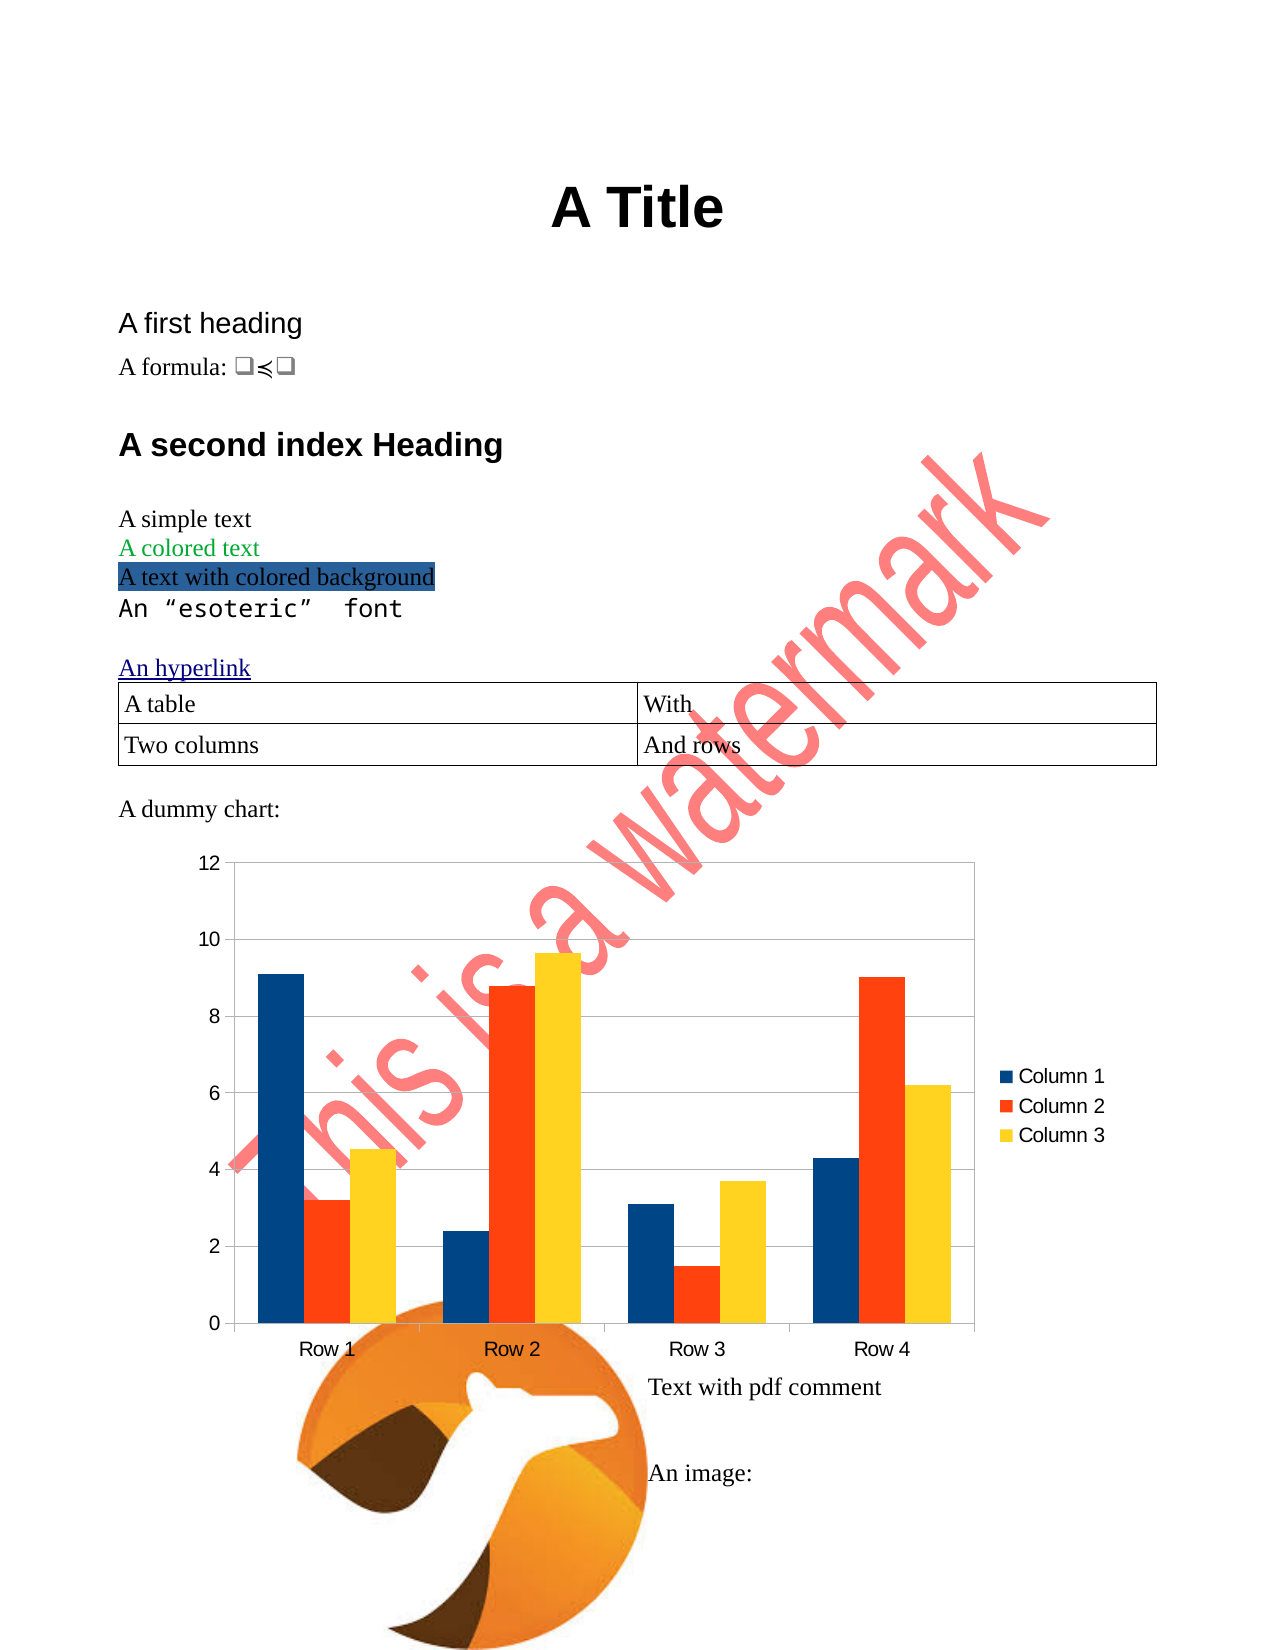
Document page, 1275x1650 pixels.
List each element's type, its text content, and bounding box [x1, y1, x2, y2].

text Text with pdf comment [674, 1247, 720, 1266]
text Text with pdf comment [638, 823, 686, 858]
text Text with pdf comment [581, 1093, 859, 1169]
text Text with pdf comment [631, 831, 674, 862]
text Text with pdf comment [581, 1170, 813, 1246]
text An hyperlink [118, 653, 790, 682]
text Text with pdf comment [568, 940, 599, 962]
text Text with pdf comment [235, 1170, 258, 1246]
text Text with pdf comment [581, 1247, 628, 1300]
text [942, 504, 990, 533]
table_header [746, 695, 780, 723]
text [952, 533, 1157, 562]
text A dummy chart: [118, 794, 661, 823]
text [918, 591, 948, 613]
text Text with pdf comment [581, 940, 974, 1016]
text Text with pdf comment [118, 823, 641, 1401]
text Text with pdf comment [327, 1114, 379, 1159]
text [654, 794, 692, 823]
text Text with pdf comment [304, 1093, 489, 1169]
subtitle A second index Heading [118, 424, 1157, 463]
text Text with pdf comment [304, 1017, 489, 1092]
text Text with pdf comment [951, 1170, 974, 1246]
text A formula: [118, 352, 1157, 381]
text Text with pdf comment [951, 1247, 974, 1323]
text A colored text [118, 533, 963, 562]
text An image: [648, 1458, 1157, 1487]
table_header A table [119, 683, 637, 723]
text Text with pdf comment [905, 1017, 974, 1092]
text Text with pdf comment [235, 863, 974, 939]
text [835, 653, 1157, 682]
table_cell And rows [767, 724, 1156, 764]
text Text with pdf comment [304, 1131, 342, 1169]
text Text with pdf comment [648, 823, 1157, 1401]
picture [581, 1300, 628, 1323]
title A Title [118, 173, 1157, 240]
text [941, 562, 1157, 591]
text An “esoteric” font [118, 591, 842, 624]
subtitle A first heading [118, 306, 1157, 339]
table_cell Two columns [119, 724, 637, 764]
text Text with pdf comment [581, 1017, 859, 1092]
picture [396, 1300, 443, 1323]
text Text with pdf comment [951, 1093, 974, 1169]
text Text with pdf comment [235, 1017, 258, 1092]
table_cell And rows [718, 724, 778, 764]
text Text with pdf comment [396, 1247, 443, 1300]
text [795, 653, 847, 682]
text [948, 591, 1157, 624]
table_header [809, 683, 1156, 723]
text [877, 591, 928, 624]
text Text with pdf comment [766, 1247, 813, 1323]
text Text with pdf comment [235, 1247, 258, 1323]
text [118, 1458, 296, 1487]
text Text with pdf comment [235, 940, 559, 1016]
text [848, 595, 892, 624]
text A simple text [118, 504, 935, 533]
table_header With [638, 683, 749, 723]
text A text with colored background [118, 562, 923, 591]
text Text with pdf comment [628, 863, 657, 885]
table_header [764, 683, 831, 723]
text [701, 794, 731, 823]
text Text with pdf comment [569, 921, 597, 939]
text Text with pdf comment [235, 1093, 258, 1156]
text Text with pdf comment [396, 1170, 489, 1246]
table_cell And rows [638, 724, 732, 764]
text [996, 504, 1157, 533]
text Text with pdf comment [304, 1170, 350, 1200]
text [737, 794, 1157, 823]
picture [296, 1324, 648, 1650]
